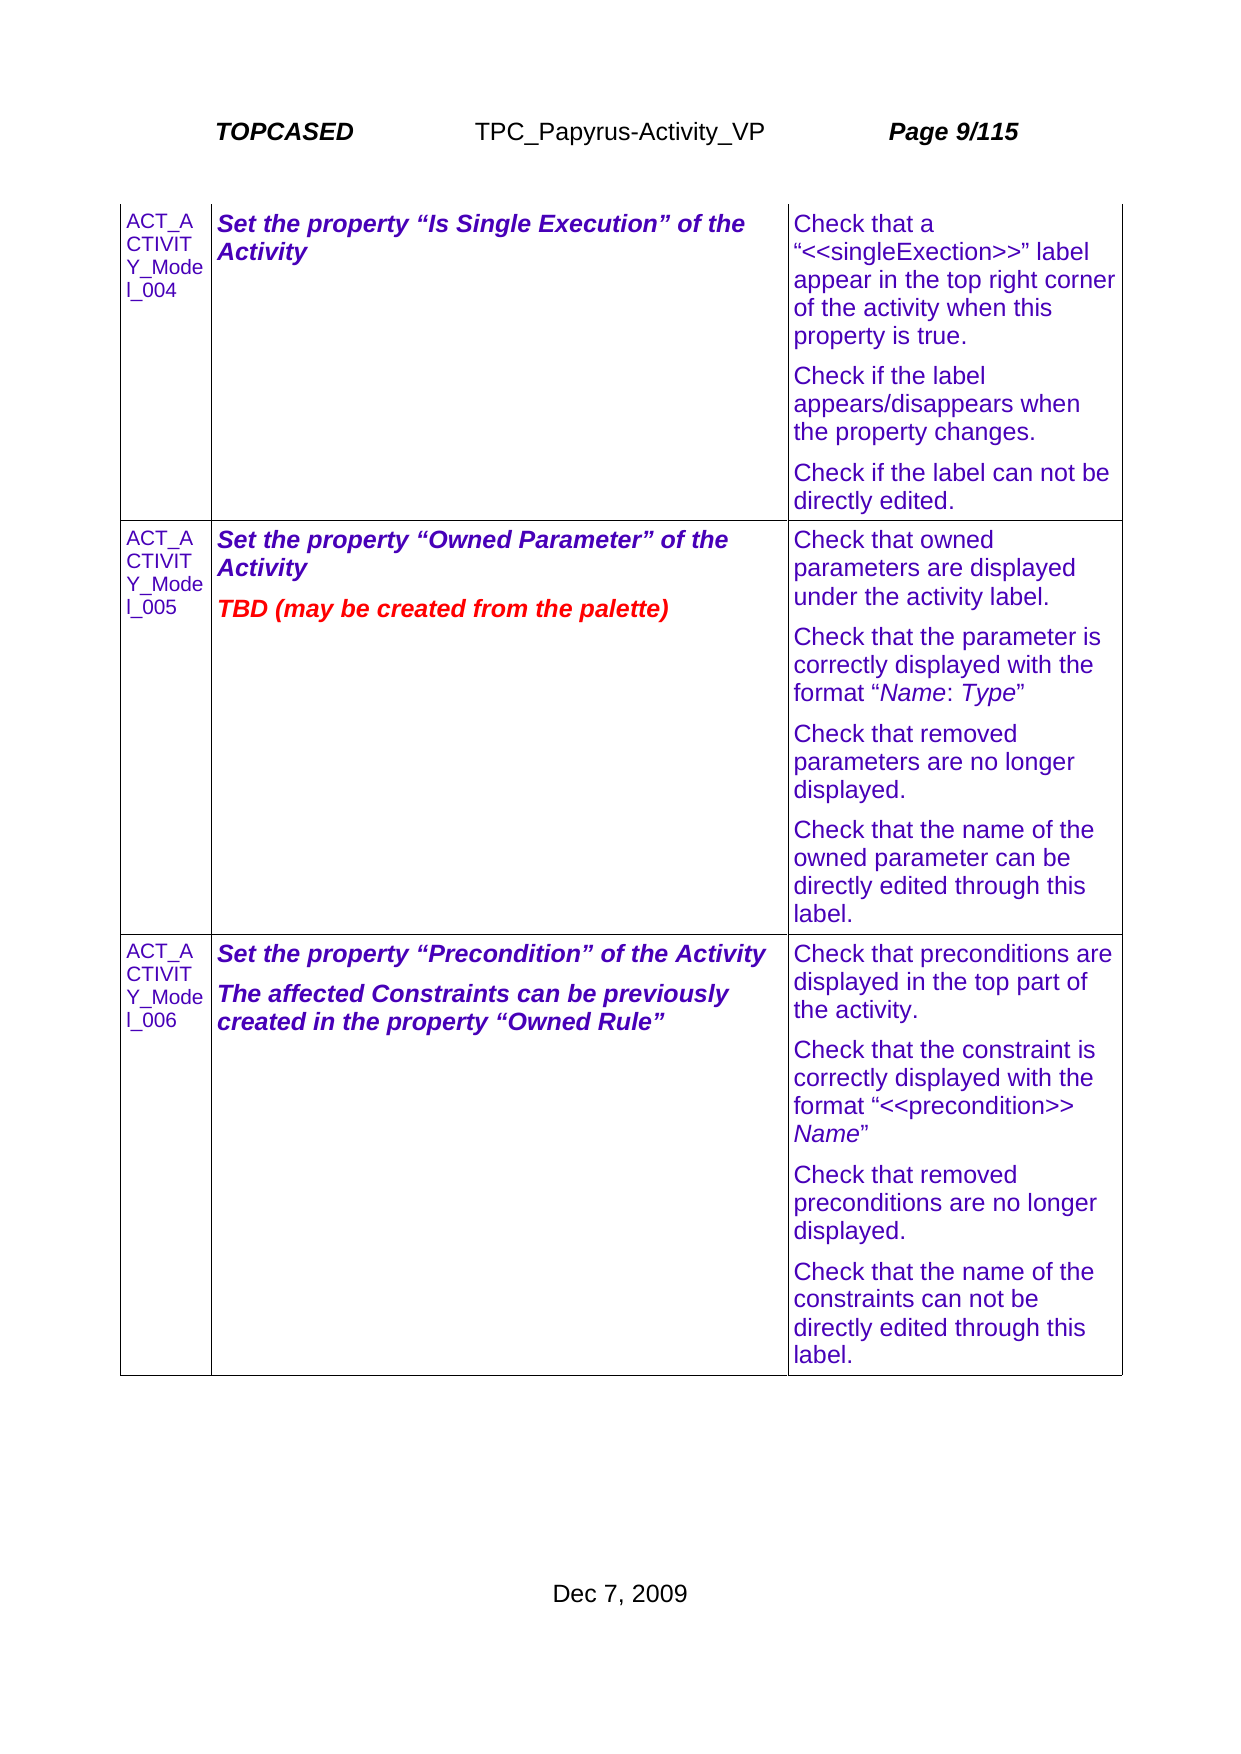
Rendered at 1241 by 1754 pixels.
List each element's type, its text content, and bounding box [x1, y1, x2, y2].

table_cell Check that preconditions are displayed in the top part of the activity. Check that the constraint is correctly displayed with the format “<<precondition>> Name” Check that removed preconditions are no longer displayed. Check that the name of the constraints can not be directly edited through this label. [789, 935, 1122, 1375]
table_cell Set the property “Is Single Execution” of the Activity [212, 204, 787, 520]
table_cell ACT_ACTIVITY_Model_006 [121, 935, 211, 1375]
table_cell ACT_ACTIVITY_Model_005 [121, 521, 211, 934]
table_cell Check that owned parameters are displayed under the activity label. Check that the parameter is correctly displayed with the format “Name: Type” Check that removed parameters are no longer displayed. Check that the name of the owned parameter can be directly edited through this label. [789, 521, 1122, 934]
table_cell Check that a “<<singleExection>>” label appear in the top right corner of the activity when this property is true. Check if the label appears/disappears when the property changes. Check if the label can not be directly edited. [789, 204, 1122, 520]
table_cell ACT_ACTIVITY_Model_004 [121, 204, 211, 520]
table_cell Set the property “Precondition” of the Activity The affected Constraints can be previously created in the property “Owned Rule” [212, 935, 787, 1375]
table_cell Set the property “Owned Parameter” of the Activity TBD (may be created from the palette) [212, 521, 787, 934]
